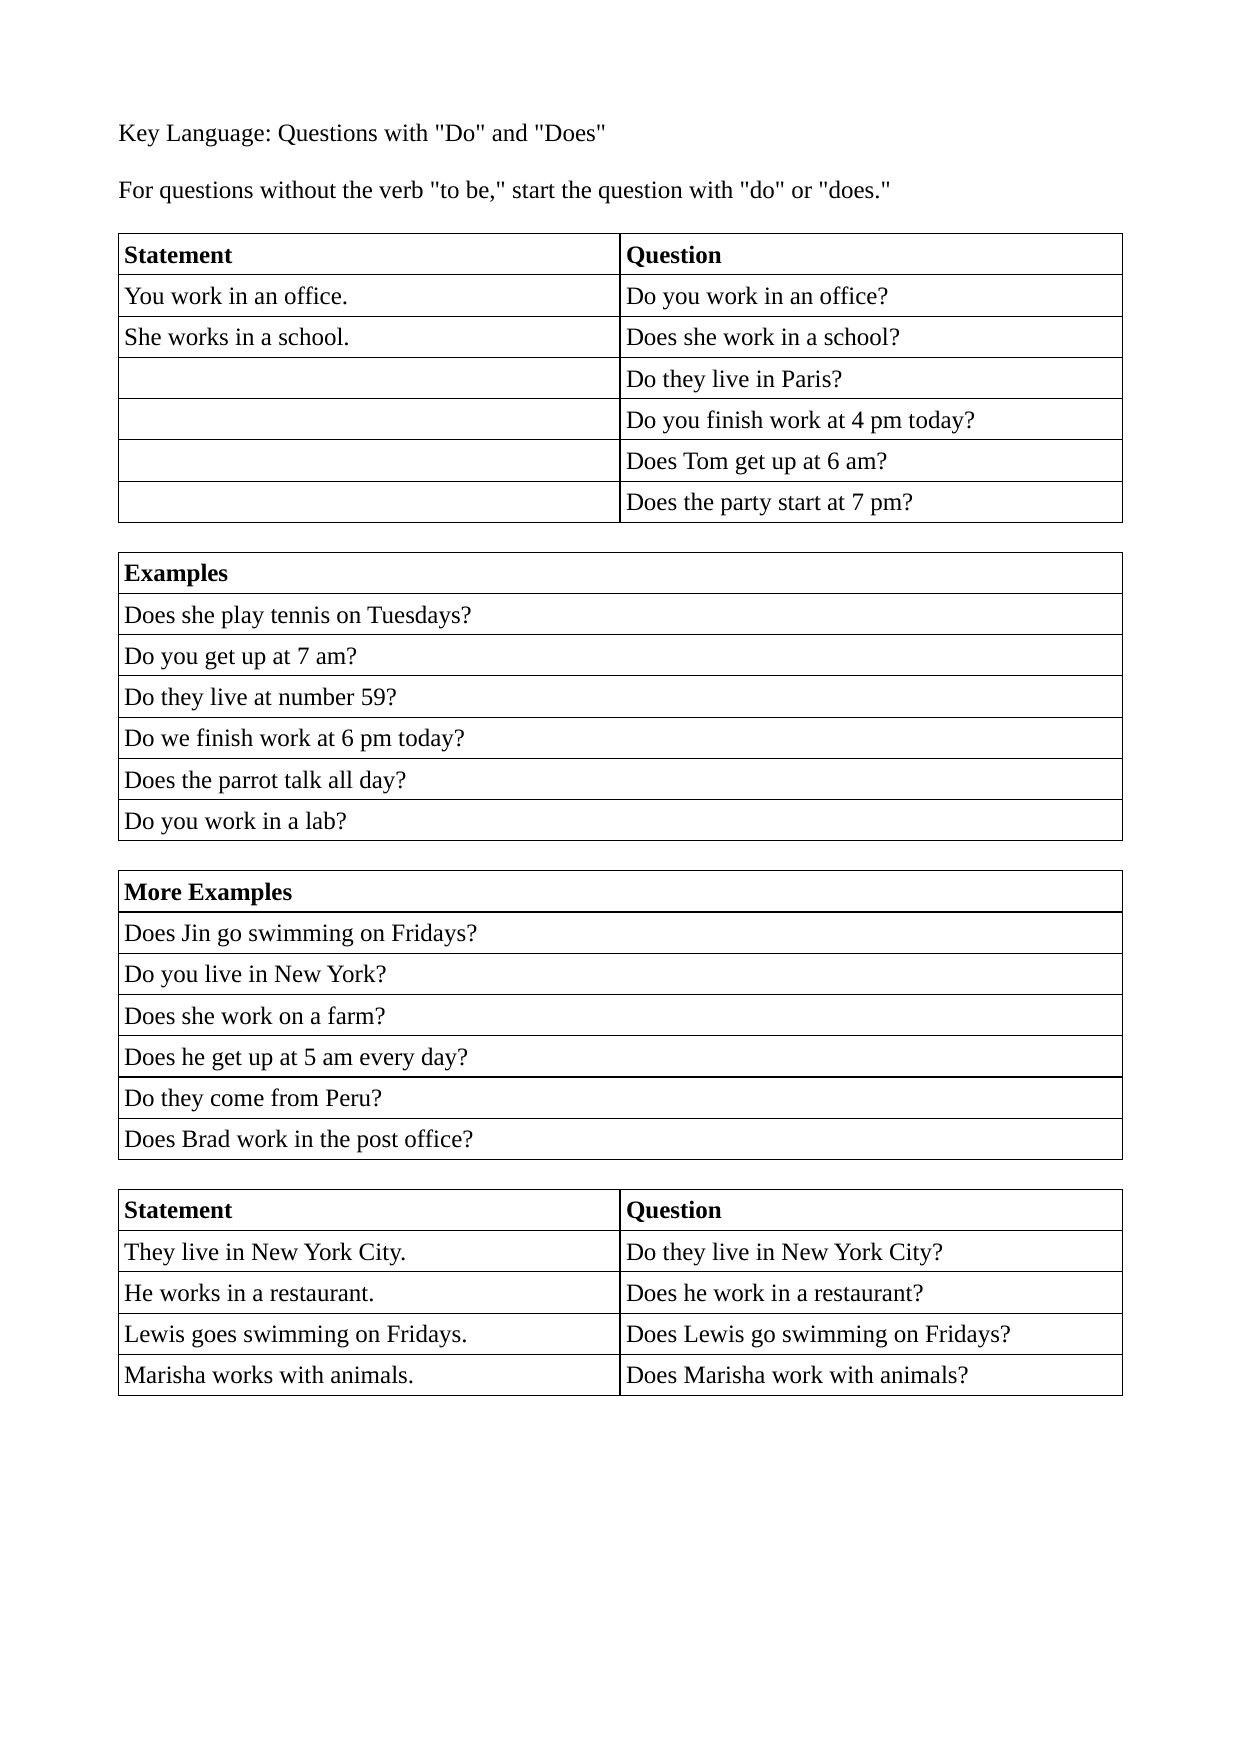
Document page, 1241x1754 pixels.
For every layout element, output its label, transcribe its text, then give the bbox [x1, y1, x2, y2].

table_cell Do we finish work at 6 pm today? [119, 718, 1122, 758]
text For questions without the verb "to be," start the question with "do" or "does." [118, 176, 1122, 204]
table_header Question [621, 1190, 1122, 1230]
table_cell Does he work in a restaurant? [621, 1272, 1122, 1312]
table_cell Do you finish work at 4 pm today? [621, 399, 1122, 439]
table_cell Do they live in Paris? [621, 358, 1122, 398]
table_cell He works in a restaurant. [119, 1272, 619, 1312]
table_cell Does Jin go swimming on Fridays? [119, 913, 1122, 953]
table_cell Do you work in a lab? [119, 800, 1122, 840]
table_cell Marisha works with animals. [119, 1355, 619, 1395]
table_cell Does Marisha work with animals? [621, 1355, 1122, 1395]
table_cell [119, 482, 619, 522]
table_header Statement [119, 1190, 619, 1230]
table_cell Do they live in New York City? [621, 1231, 1122, 1271]
table_cell Does he get up at 5 am every day? [119, 1036, 1122, 1076]
text Key Language: Questions with "Do" and "Does" [118, 118, 1122, 147]
table_header Question [621, 234, 1122, 274]
table_cell Does Brad work in the post office? [119, 1119, 1122, 1159]
table_header Examples [119, 553, 1122, 593]
table_cell You work in an office. [119, 275, 619, 316]
table_cell Does she work in a school? [621, 317, 1122, 357]
table_cell [119, 358, 619, 398]
table_header More Examples [119, 871, 1122, 911]
table_cell Does the parrot talk all day? [119, 759, 1122, 799]
table_cell They live in New York City. [119, 1231, 619, 1271]
table_cell [119, 440, 619, 481]
table_cell Do they come from Peru? [119, 1078, 1122, 1118]
table_cell Do you work in an office? [621, 275, 1122, 316]
table_header Statement [119, 234, 619, 274]
table_cell Do they live at number 59? [119, 676, 1122, 717]
table_cell Does the party start at 7 pm? [621, 482, 1122, 522]
table_cell [119, 399, 619, 439]
table_cell Does Lewis go swimming on Fridays? [621, 1314, 1122, 1354]
table_cell Lewis goes swimming on Fridays. [119, 1314, 619, 1354]
table_cell She works in a school. [119, 317, 619, 357]
table_cell Do you live in New York? [119, 954, 1122, 994]
table_cell Does she play tennis on Tuesdays? [119, 594, 1122, 634]
table_cell Does Tom get up at 6 am? [621, 440, 1122, 481]
table_cell Do you get up at 7 am? [119, 635, 1122, 675]
table_cell Does she work on a farm? [119, 995, 1122, 1035]
